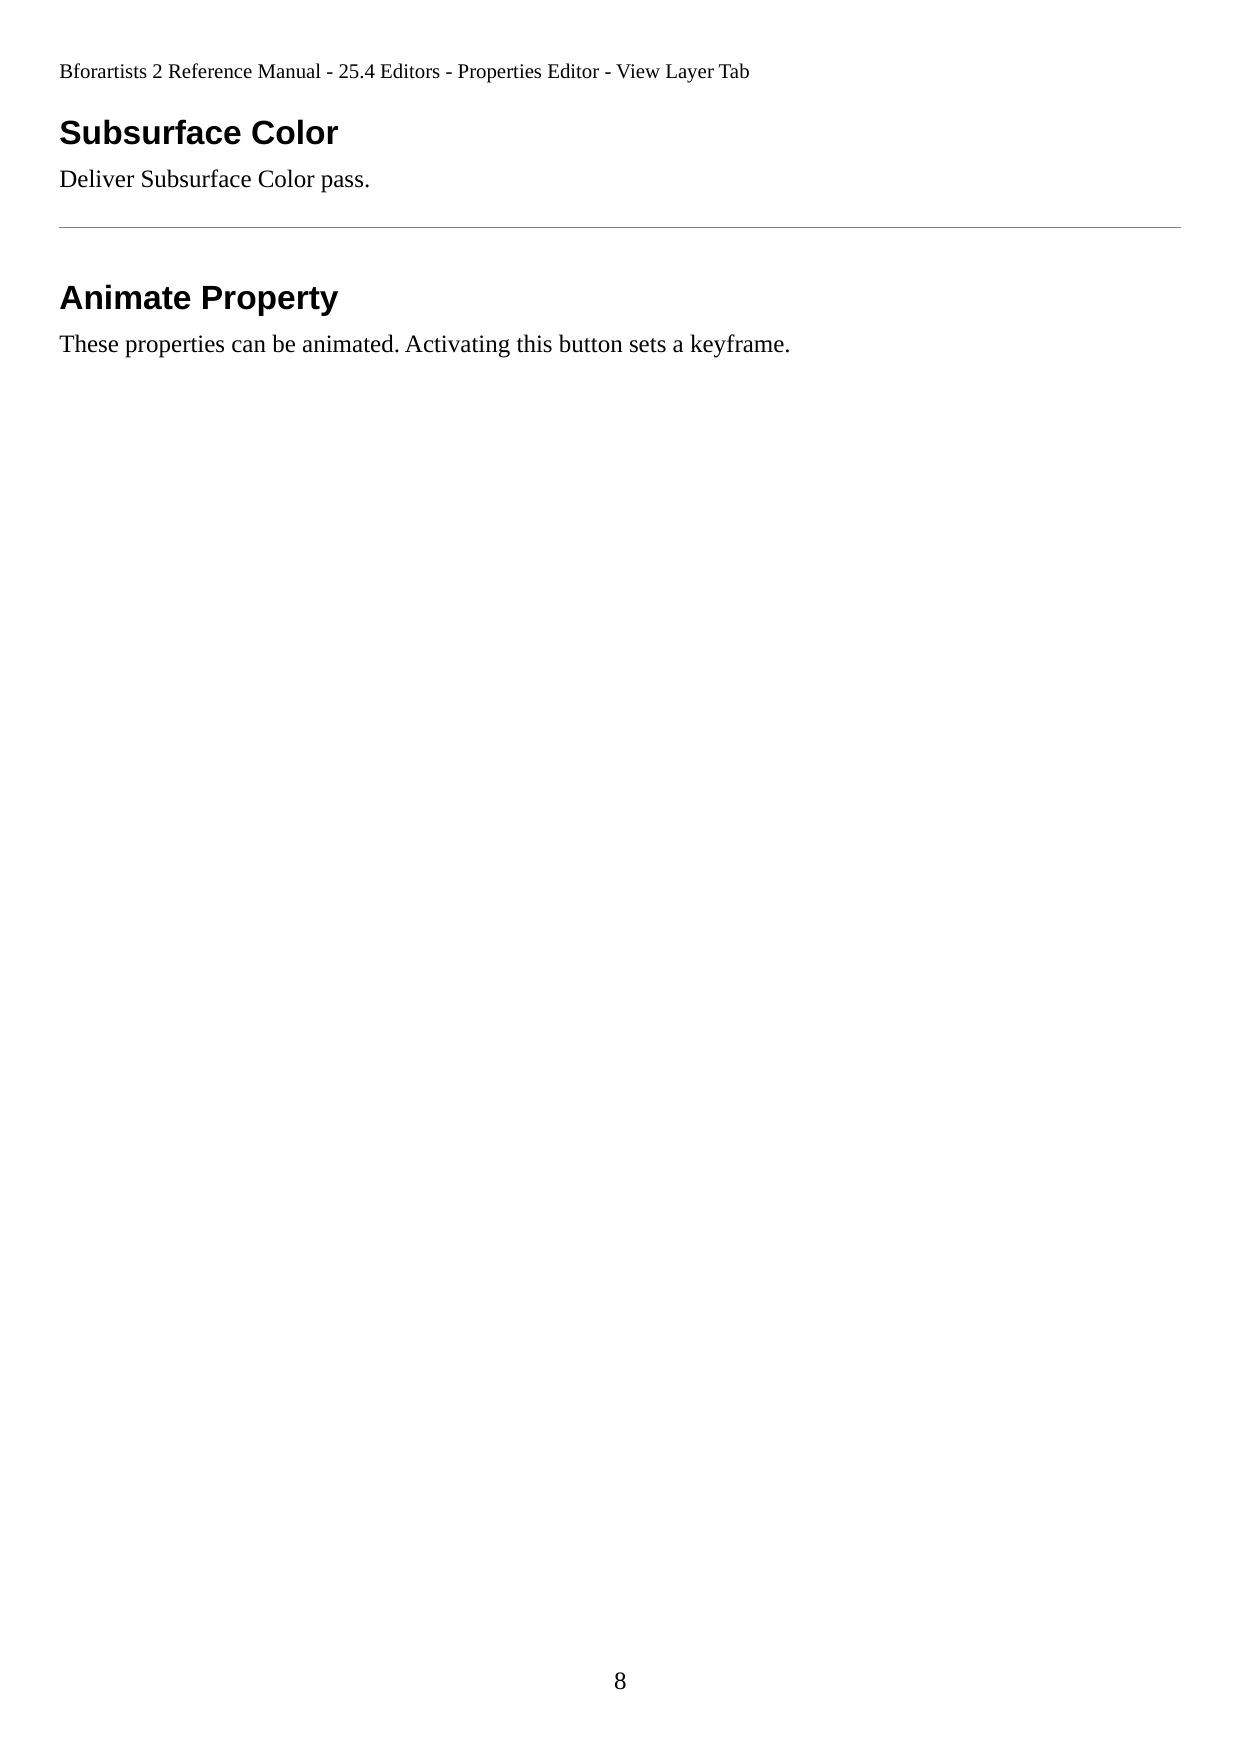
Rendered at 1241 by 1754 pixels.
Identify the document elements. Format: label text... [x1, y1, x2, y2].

text These properties can be animated. Activating this button sets a keyframe. [59, 329, 1181, 358]
text Deliver Subsurface Color pass. [59, 164, 1181, 192]
subtitle Subsurface Color [59, 113, 1181, 151]
subtitle Animate Property [59, 278, 1181, 316]
